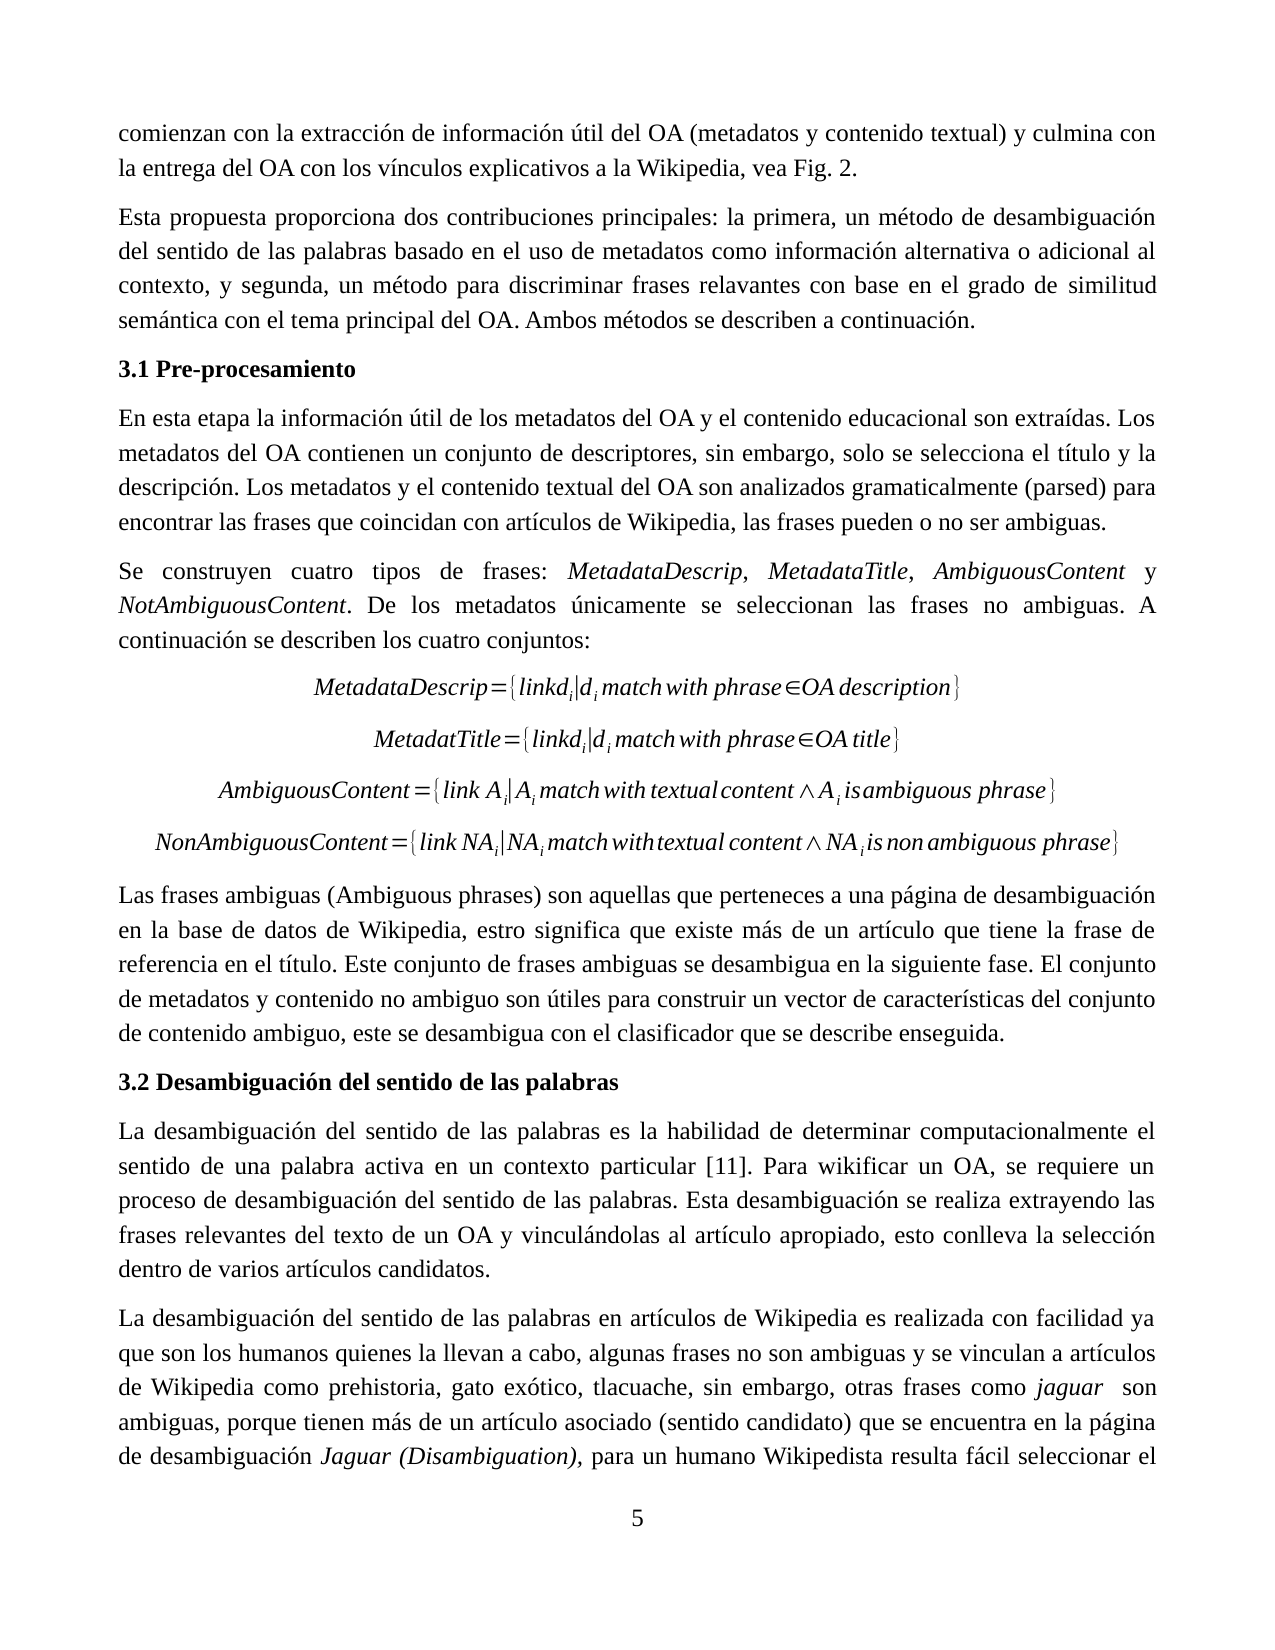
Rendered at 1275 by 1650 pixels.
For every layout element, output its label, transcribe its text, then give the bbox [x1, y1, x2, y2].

text En esta etapa la información útil de los metadatos del OA y el contenido educacional son extraídas. Los metadatos del OA contienen un conjunto de descriptores, sin embargo, solo se selecciona el título y la descripción. Los metadatos y el contenido textual del OA son analizados gramaticalmente (parsed) para encontrar las frases que coincidan con artículos de Wikipedia, las frases pueden o no ser ambiguas. [118, 403, 1157, 535]
text La desambiguación del sentido de las palabras es la habilidad de determinar computacionalmente el sentido de una palabra activa en un contexto particular [11]. Para wikificar un OA, se requiere un proceso de desambiguación del sentido de las palabras. Esta desambiguación se realiza extrayendo las frases relevantes del texto de un OA y vinculándolas al artículo apropiado, esto conlleva la selección dentro de varios artículos candidatos. [118, 1116, 1157, 1283]
text 3.2 Desambiguación del sentido de las palabras [118, 1067, 1157, 1096]
text La desambiguación del sentido de las palabras en artículos de Wikipedia es realizada con facilidad ya que son los humanos quienes la llevan a cabo, algunas frases no son ambiguas y se vinculan a artículos de Wikipedia como prehistoria, gato exótico, tlacuache, sin embargo, otras frases como jaguar son ambiguas, porque tienen más de un artículo asociado (sentido candidato) que se encuentra en la página de desambiguación Jaguar (Disambiguation), para un humano Wikipedista resulta fácil seleccionar el [118, 1303, 1157, 1470]
text Se construyen cuatro tipos de frases: MetadataDescrip, MetadataTitle, AmbiguousContent y NotAmbiguousContent. De los metadatos únicamente se seleccionan las frases no ambiguas. A continuación se describen los cuatro conjuntos: [118, 556, 1157, 653]
text Las frases ambiguas (Ambiguous phrases) son aquellas que perteneces a una página de desambiguación en la base de datos de Wikipedia, estro significa que existe más de un artículo que tiene la frase de referencia en el título. Este conjunto de frases ambiguas se desambigua en la siguiente fase. El conjunto de metadatos y contenido no ambiguo son útiles para construir un vector de características del conjunto de contenido ambiguo, este se desambigua con el clasificador que se describe enseguida. [118, 880, 1157, 1047]
text 3.1 Pre-procesamiento [118, 354, 1157, 383]
text Esta propuesta proporciona dos contribuciones principales: la primera, un método de desambiguación del sentido de las palabras basado en el uso de metadatos como información alternativa o adicional al contexto, y segunda, un método para discriminar frases relavantes con base en el grado de similitud semántica con el tema principal del OA. Ambos métodos se describen a continuación. [118, 202, 1157, 334]
text comienzan con la extracción de información útil del OA (metadatos y contenido textual) y culmina con la entrega del OA con los vínculos explicativos a la Wikipedia, vea Fig. 2. [118, 118, 1157, 181]
